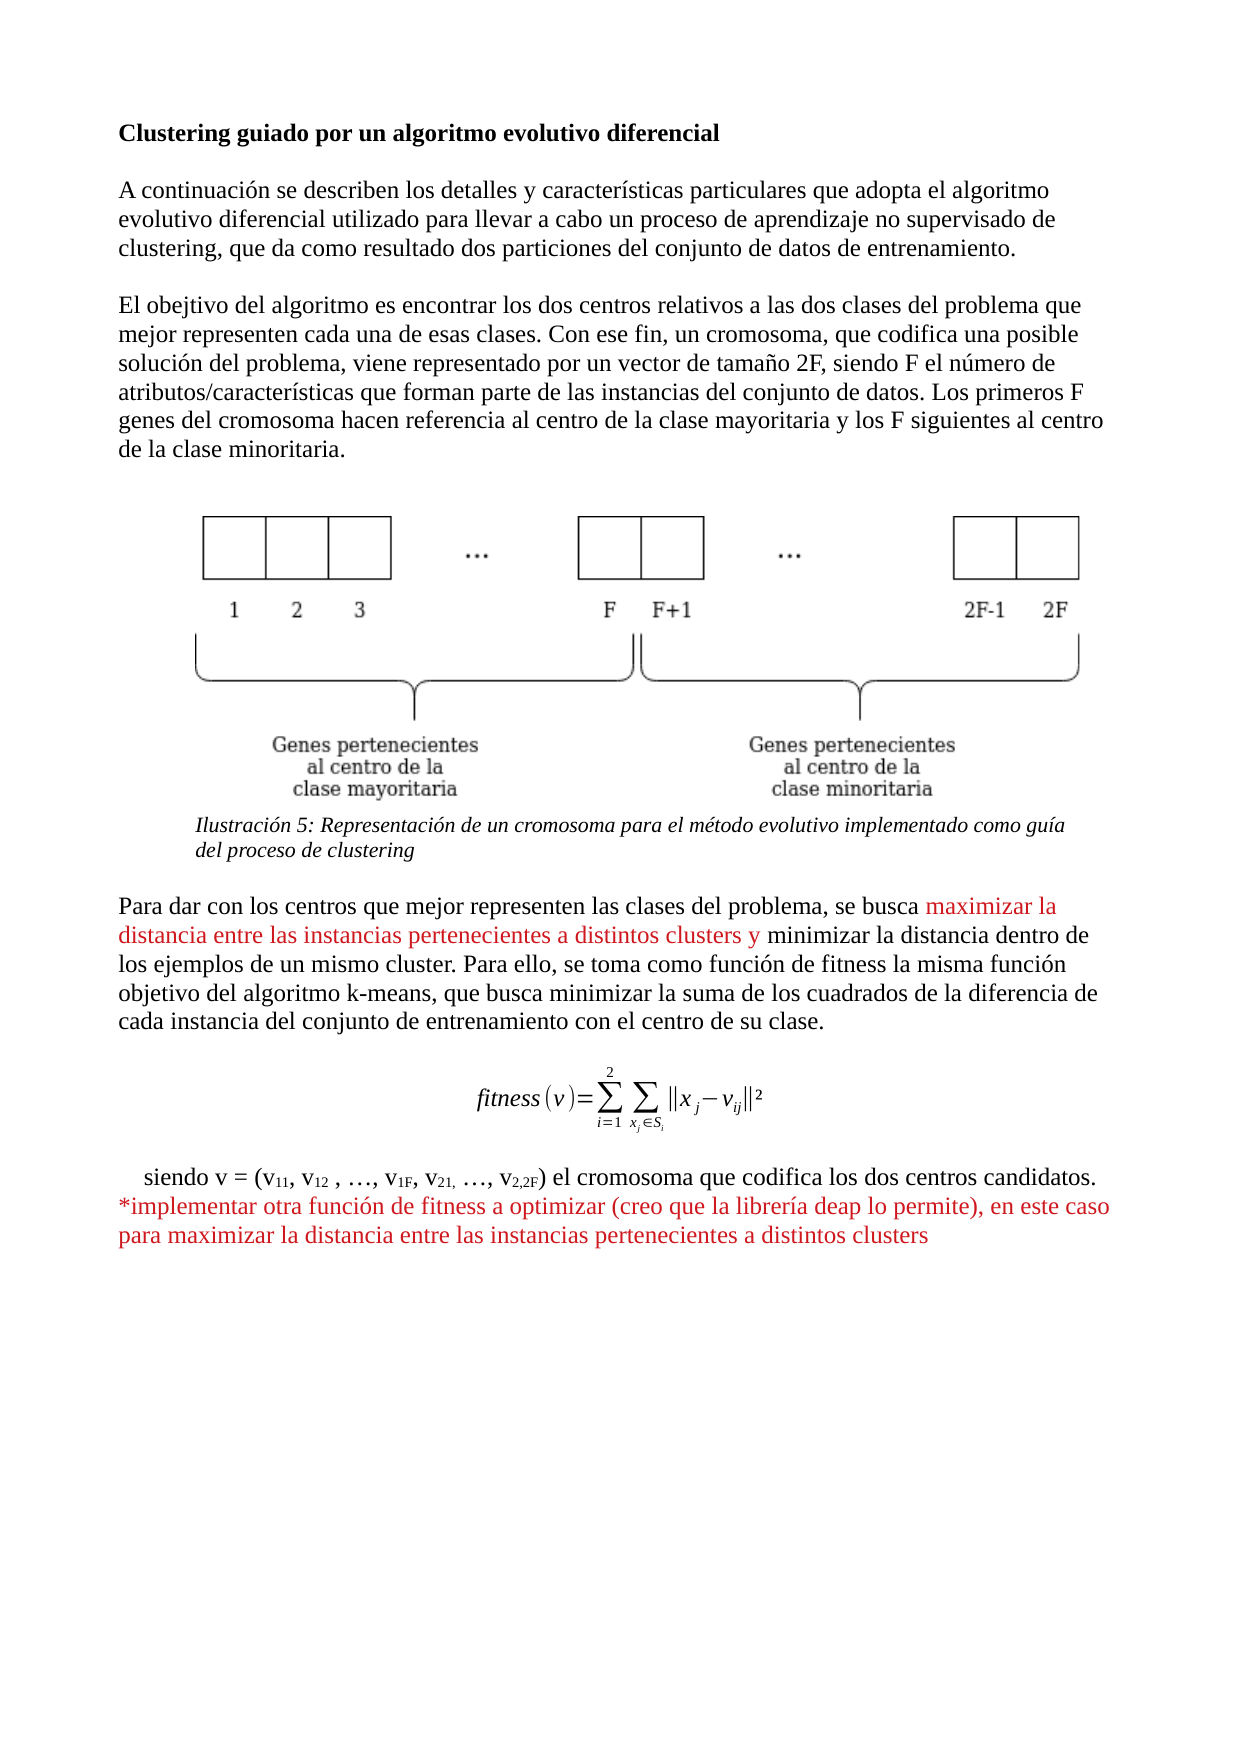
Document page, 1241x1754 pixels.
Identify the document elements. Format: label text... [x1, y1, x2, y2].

text El obejtivo del algoritmo es encontrar los dos centros relativos a las dos clases del problema que mejor representen cada una de esas clases. Con ese fin, un cromosoma, que codifica una posible solución del problema, viene representado por un vector de tamaño 2F, siendo F el número de atributos/características que forman parte de las instancias del conjunto de datos. Los primeros F genes del cromosoma hacen referencia al centro de la clase mayoritaria y los F siguientes al centro de la clase minoritaria. [118, 291, 1122, 463]
text Ilustración 5: Representación de un cromosoma para el método evolutivo implementado como guía del proceso de clustering [195, 807, 1079, 863]
text Clustering guiado por un algoritmo evolutivo diferencial [118, 118, 1122, 147]
text siendo v = (v11, v12 , …, v1F, v21, …, v2,2F) el cromosoma que codifica los dos centros candidatos. [118, 1162, 1122, 1191]
text A continuación se describen los detalles y características particulares que adopta el algoritmo evolutivo diferencial utilizado para llevar a cabo un proceso de aprendizaje no supervisado de clustering, que da como resultado dos particiones del conjunto de datos de entrenamiento. [118, 176, 1122, 262]
picture [195, 516, 1080, 807]
text Para dar con los centros que mejor representen las clases del problema, se busca maximizar la distancia entre las instancias pertenecientes a distintos clusters y minimizar la distancia dentro de los ejemplos de un mismo cluster. Para ello, se toma como función de fitness la misma función objetivo del algoritmo k-means, que busca minimizar la suma de los cuadrados de la diferencia de cada instancia del conjunto de entrenamiento con el centro de su clase. [118, 891, 1122, 1035]
text *implementar otra función de fitness a optimizar (creo que la librería deap lo permite), en este caso para maximizar la distancia entre las instancias pertenecientes a distintos clusters [118, 1191, 1122, 1248]
